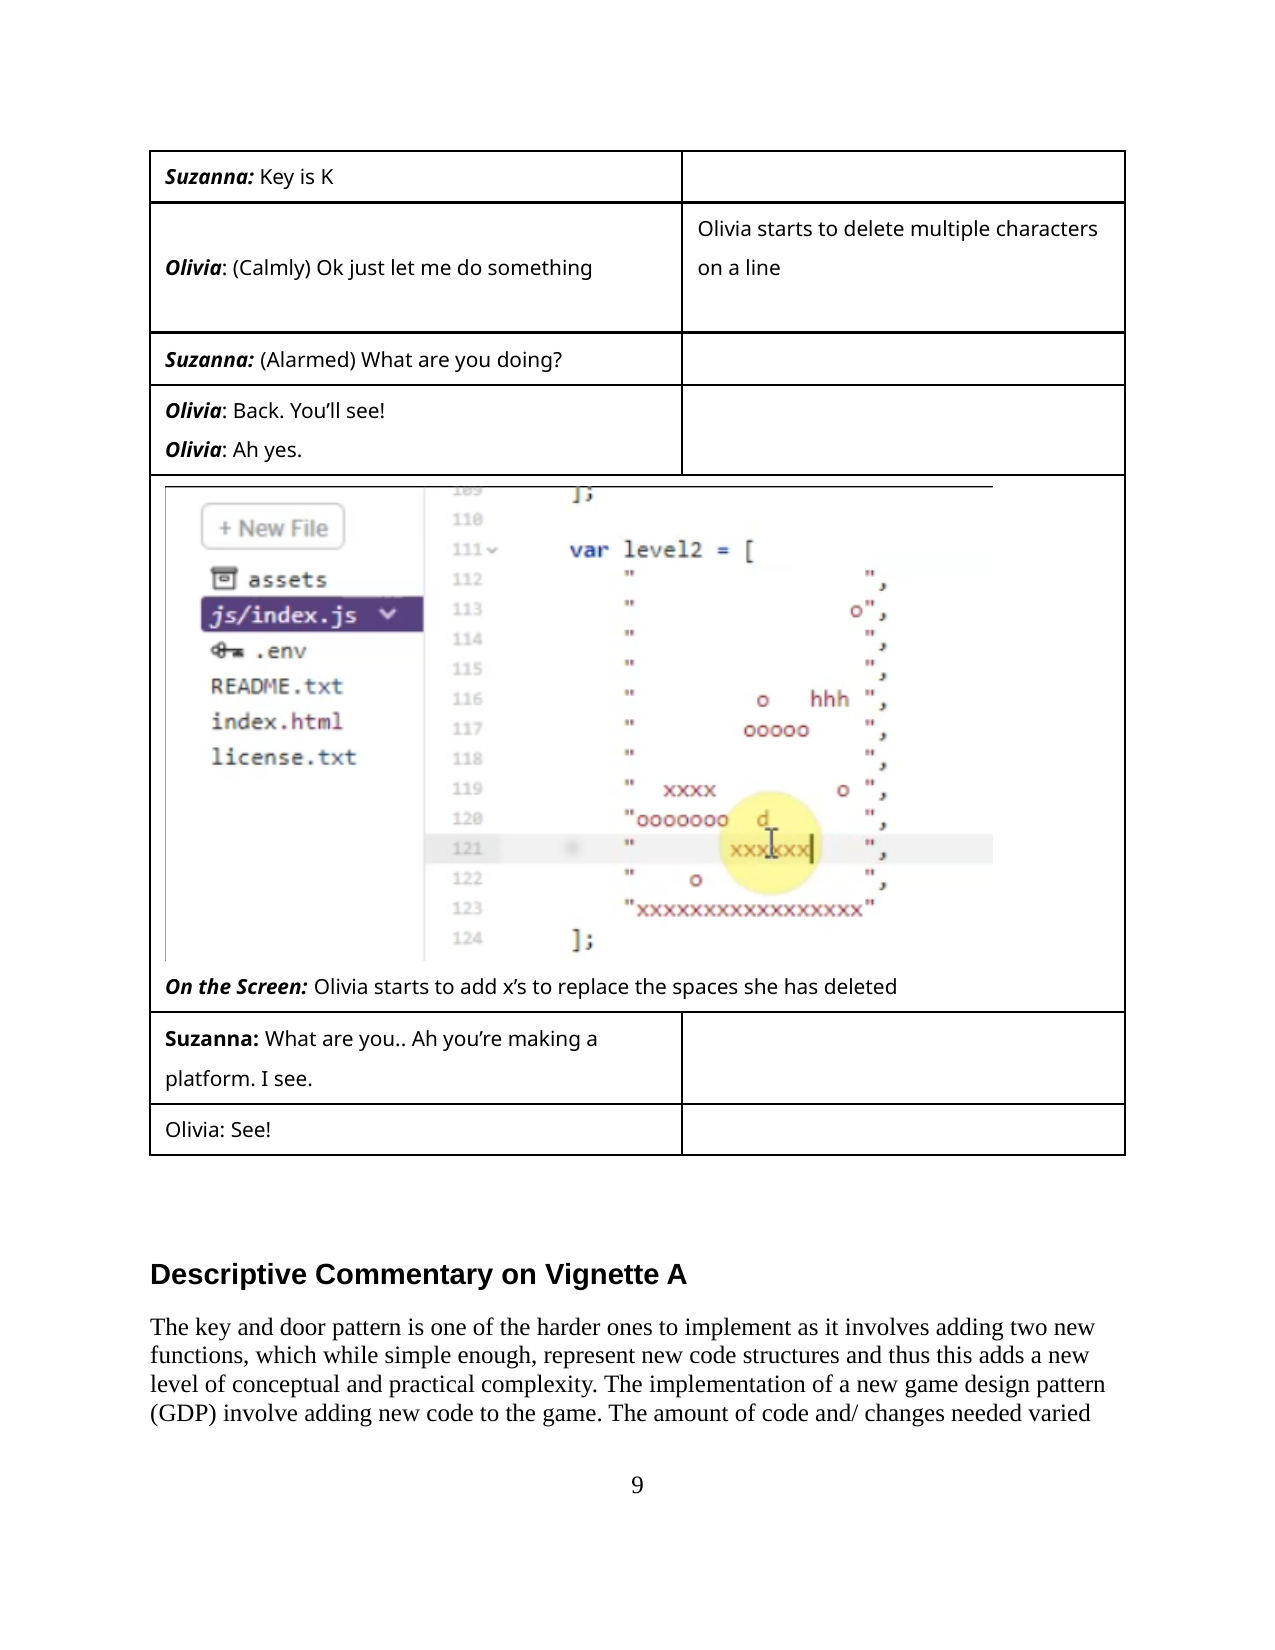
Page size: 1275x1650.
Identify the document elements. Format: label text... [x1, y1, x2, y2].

table_cell [683, 1013, 1124, 1102]
picture [165, 486, 993, 961]
table_cell On the Screen: Olivia starts to add x’s to replace the spaces she has deleted [151, 476, 1124, 1011]
table_cell [683, 334, 1124, 384]
table_cell Olivia: Back. You’ll see! Olivia: Ah yes. [151, 386, 681, 474]
table_cell Suzanna: What are you.. Ah you’re making a platform. I see. [151, 1013, 681, 1102]
table_cell Olivia: (Calmly) Ok just let me do something [151, 204, 681, 331]
text The key and door pattern is one of the harder ones to implement as it involves adding two new functions, which while simple enough, represent new code structures and thus this adds a new level of conceptual and practical complexity. The implementation of a new game design pattern (GDP) involve adding new code to the game. The amount of code and/ changes needed varied [150, 1312, 1125, 1427]
subtitle Descriptive Commentary on Vignette A [150, 1257, 1125, 1290]
table_cell Olivia: See! [151, 1105, 681, 1154]
table_cell Suzanna: Key is K [151, 152, 681, 201]
table_cell [683, 386, 1124, 474]
table_cell [683, 1105, 1124, 1154]
table_cell Olivia starts to delete multiple characters on a line [683, 204, 1124, 331]
table_cell Suzanna: (Alarmed) What are you doing? [151, 334, 681, 384]
table_cell [683, 152, 1124, 201]
